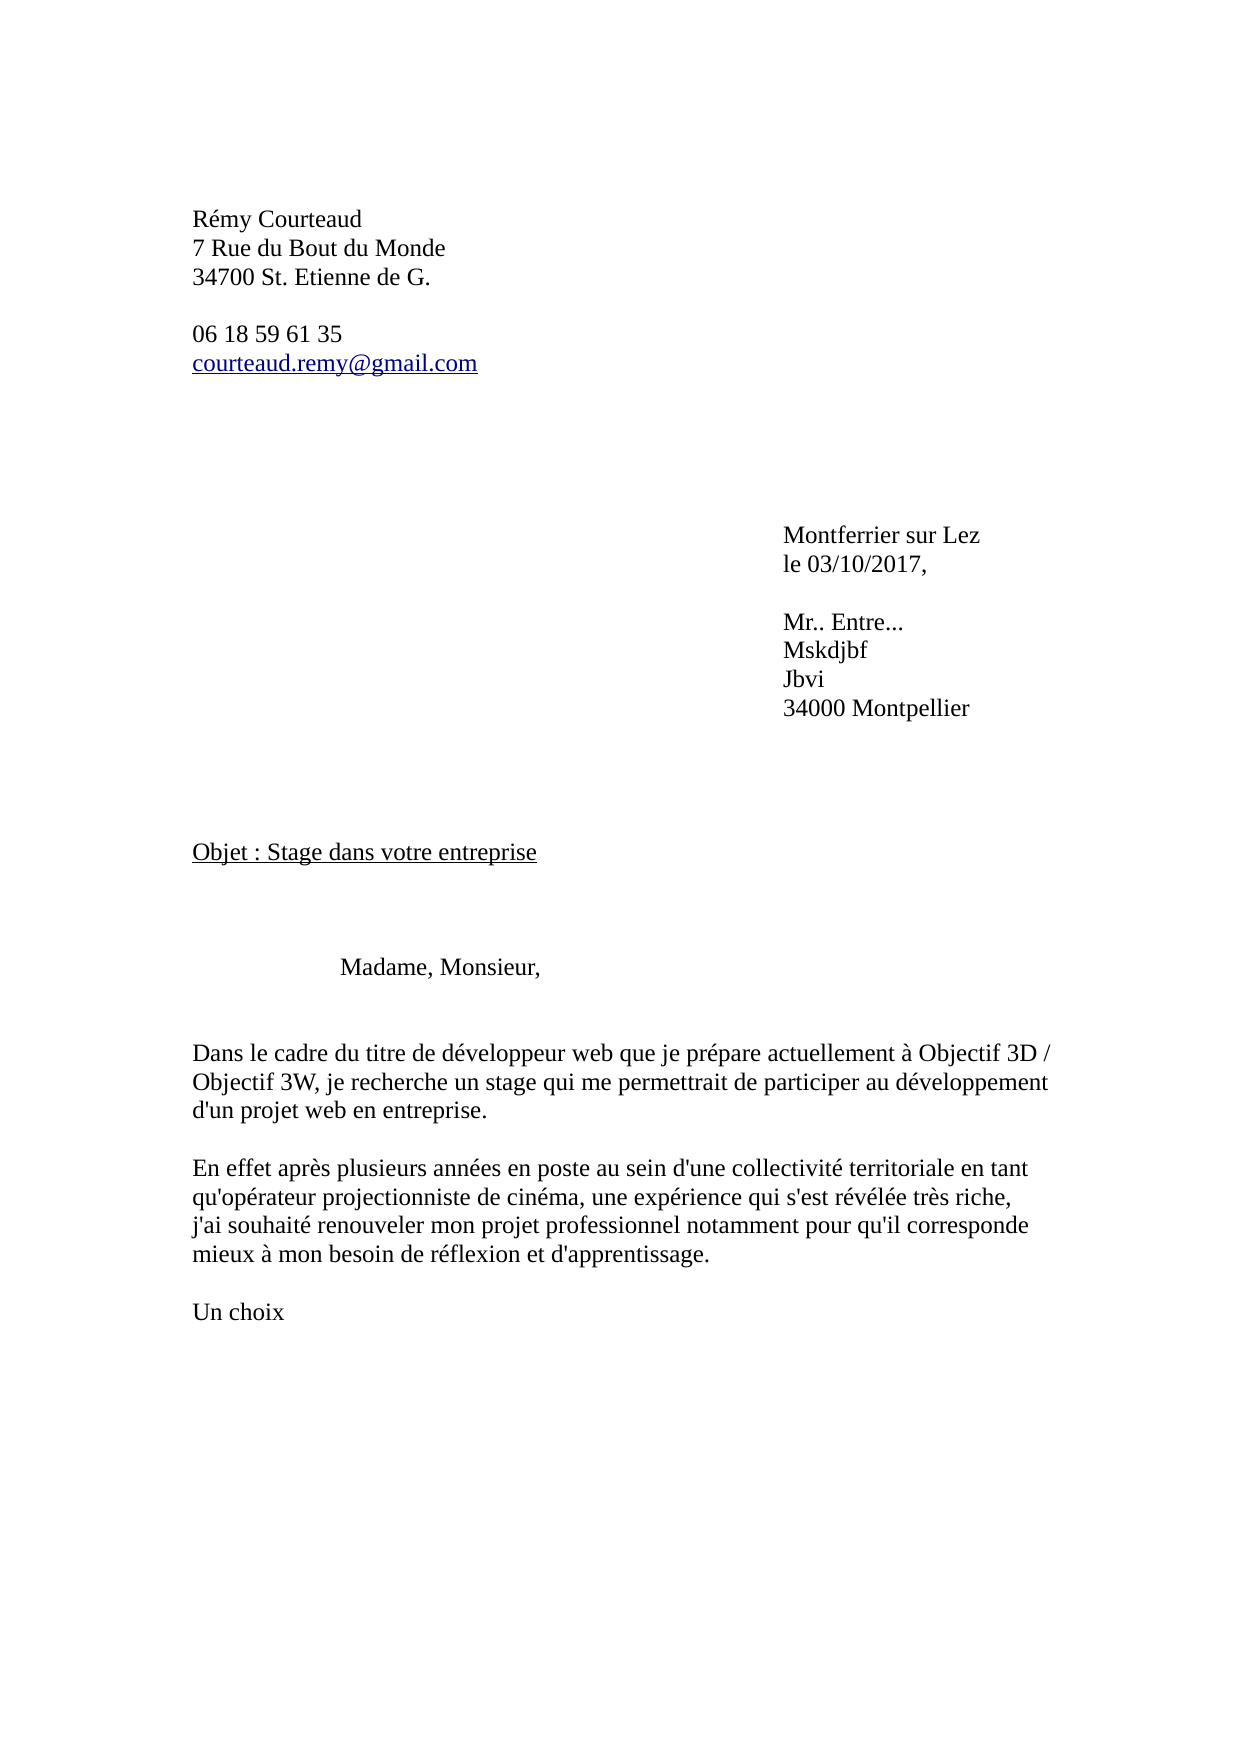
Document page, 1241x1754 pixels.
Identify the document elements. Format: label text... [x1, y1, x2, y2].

text d'un projet web en entreprise. [118, 1096, 1122, 1124]
text le 03/10/2017, [118, 549, 1122, 578]
text j'ai souhaité renouveler mon projet professionnel notamment pour qu'il corresponde [118, 1211, 1122, 1239]
text courteaud.remy@gmail.com [118, 348, 1122, 377]
text 06 18 59 61 35 [118, 319, 1122, 348]
text Dans le cadre du titre de développeur web que je prépare actuellement à Objectif 3D / Objectif 3W, je recherche un stage qui me permettrait de participer au développement [118, 1038, 1122, 1096]
text Objet : Stage dans votre entreprise [118, 837, 1122, 866]
text En effet après plusieurs années en poste au sein d'une collectivité territoriale en tant [118, 1153, 1122, 1182]
text qu'opérateur projectionniste de cinéma, une expérience qui s'est révélée très riche, [118, 1182, 1122, 1211]
text Rémy Courteaud [118, 204, 1122, 233]
text 34000 Montpellier [118, 693, 1122, 722]
text Jbvi [118, 664, 1122, 693]
text 34700 St. Etienne de G. [118, 262, 1122, 291]
text Madame, Monsieur, [118, 952, 1122, 981]
text Mskdjbf [118, 636, 1122, 664]
text 7 Rue du Bout du Monde [118, 233, 1122, 262]
text Montferrier sur Lez [118, 521, 1122, 549]
text mieux à mon besoin de réflexion et d'apprentissage. [118, 1239, 1122, 1268]
text Un choix [118, 1297, 1122, 1326]
text Mr.. Entre... [118, 607, 1122, 636]
